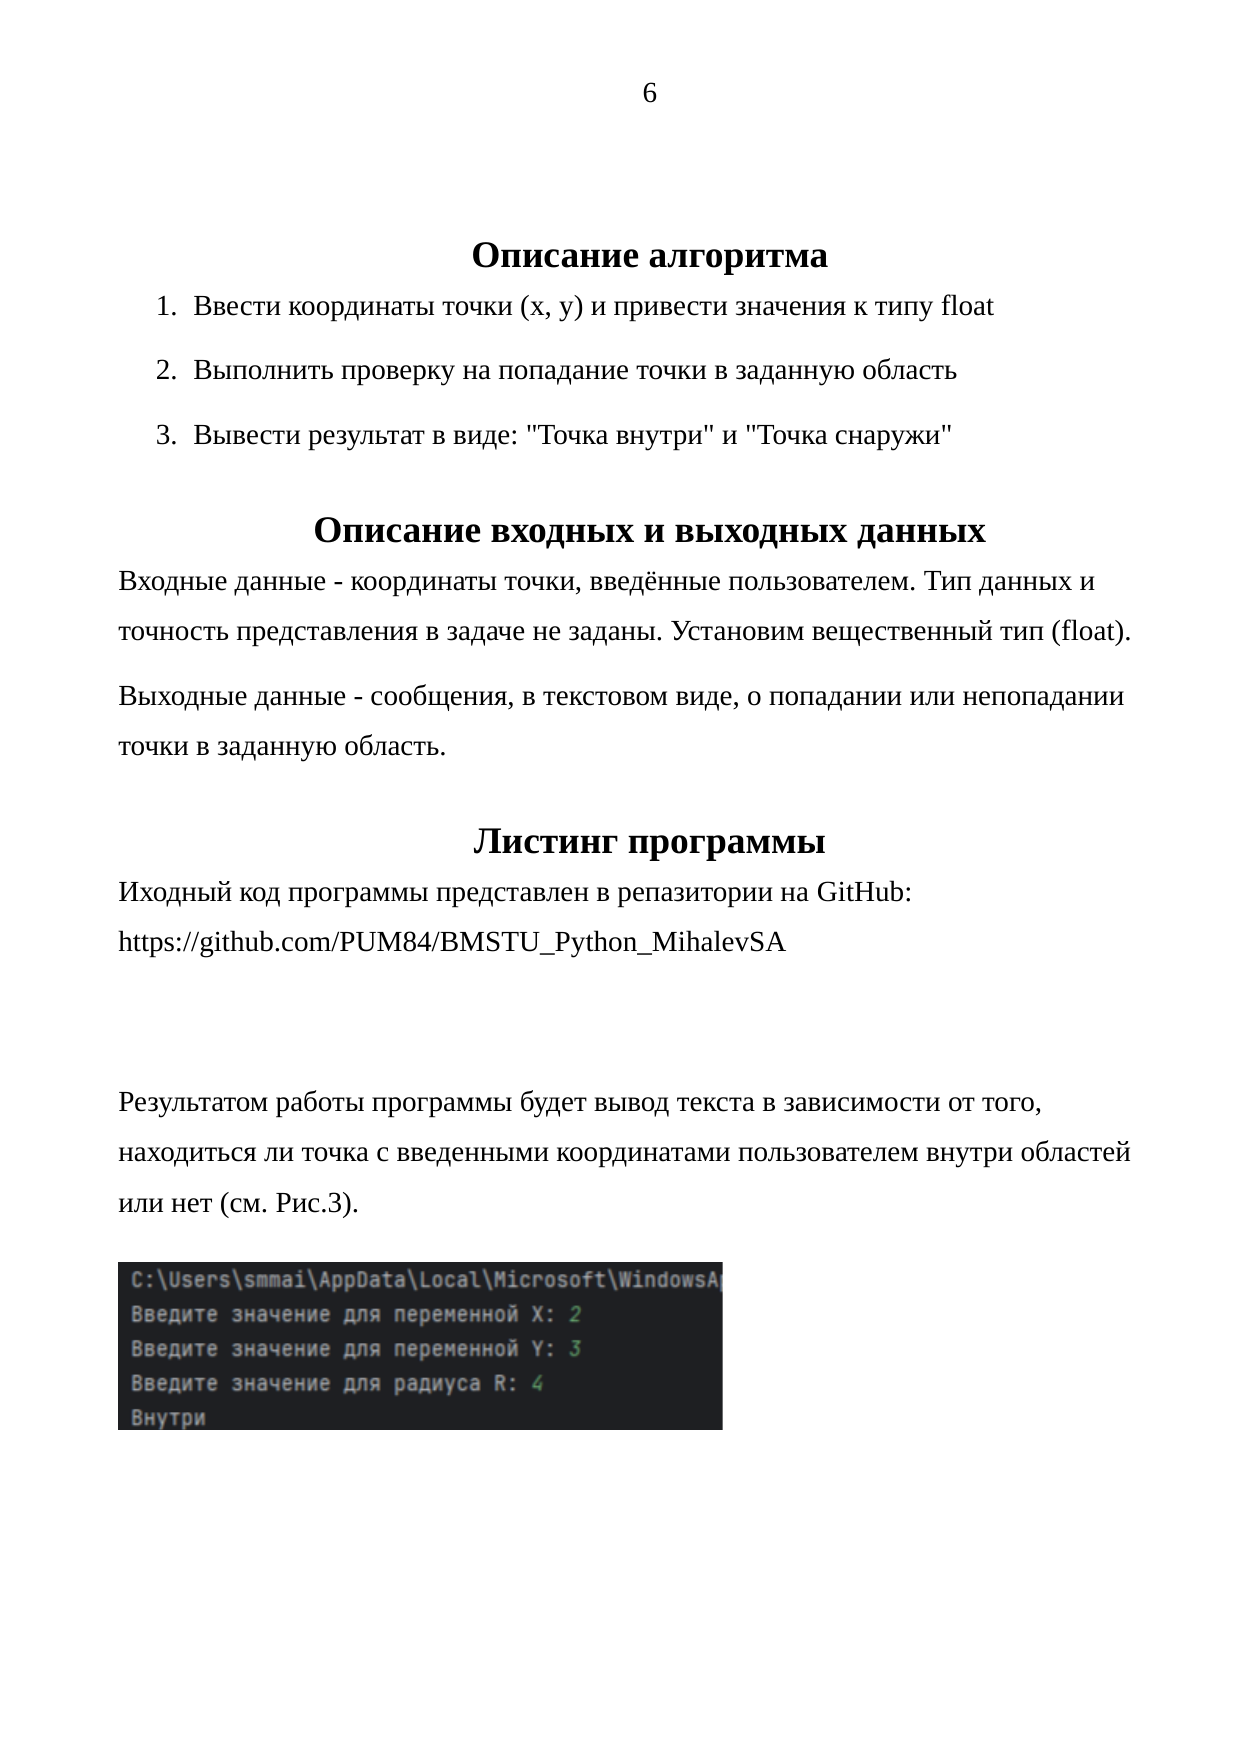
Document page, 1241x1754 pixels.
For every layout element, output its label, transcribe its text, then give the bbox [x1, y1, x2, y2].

list Выполнить проверку на попадание точки в заданную область [156, 352, 1181, 386]
list Вывести результат в виде: "Точка внутри" и "Точка снаружи" [156, 417, 1181, 451]
text Иходный код программы представлен в репазитории на GitHub: https://github.com/PUM84/BMSTU_Python_MihalevSA [118, 874, 1181, 958]
text Результатом работы программы будет вывод текста в зависимости от того, находиться ли точка с введенными координатами пользователем внутри областей или нет (см. Рис.3). [118, 1084, 1181, 1218]
text Выходные данные - сообщения, в текстовом виде, о попадании или непопадании точки в заданную область. [118, 678, 1181, 762]
list Ввести координаты точки (x, y) и привести значения к типу float [156, 288, 1181, 321]
subtitle Описание алгоритма [118, 232, 1181, 275]
subtitle Листинг программы [118, 818, 1181, 861]
subtitle Описание входных и выходных данных [118, 507, 1181, 550]
text Входные данные - координаты точки, введённые пользователем. Тип данных и точность представления в задаче не заданы. Установим вещественный тип (float). [118, 563, 1181, 647]
